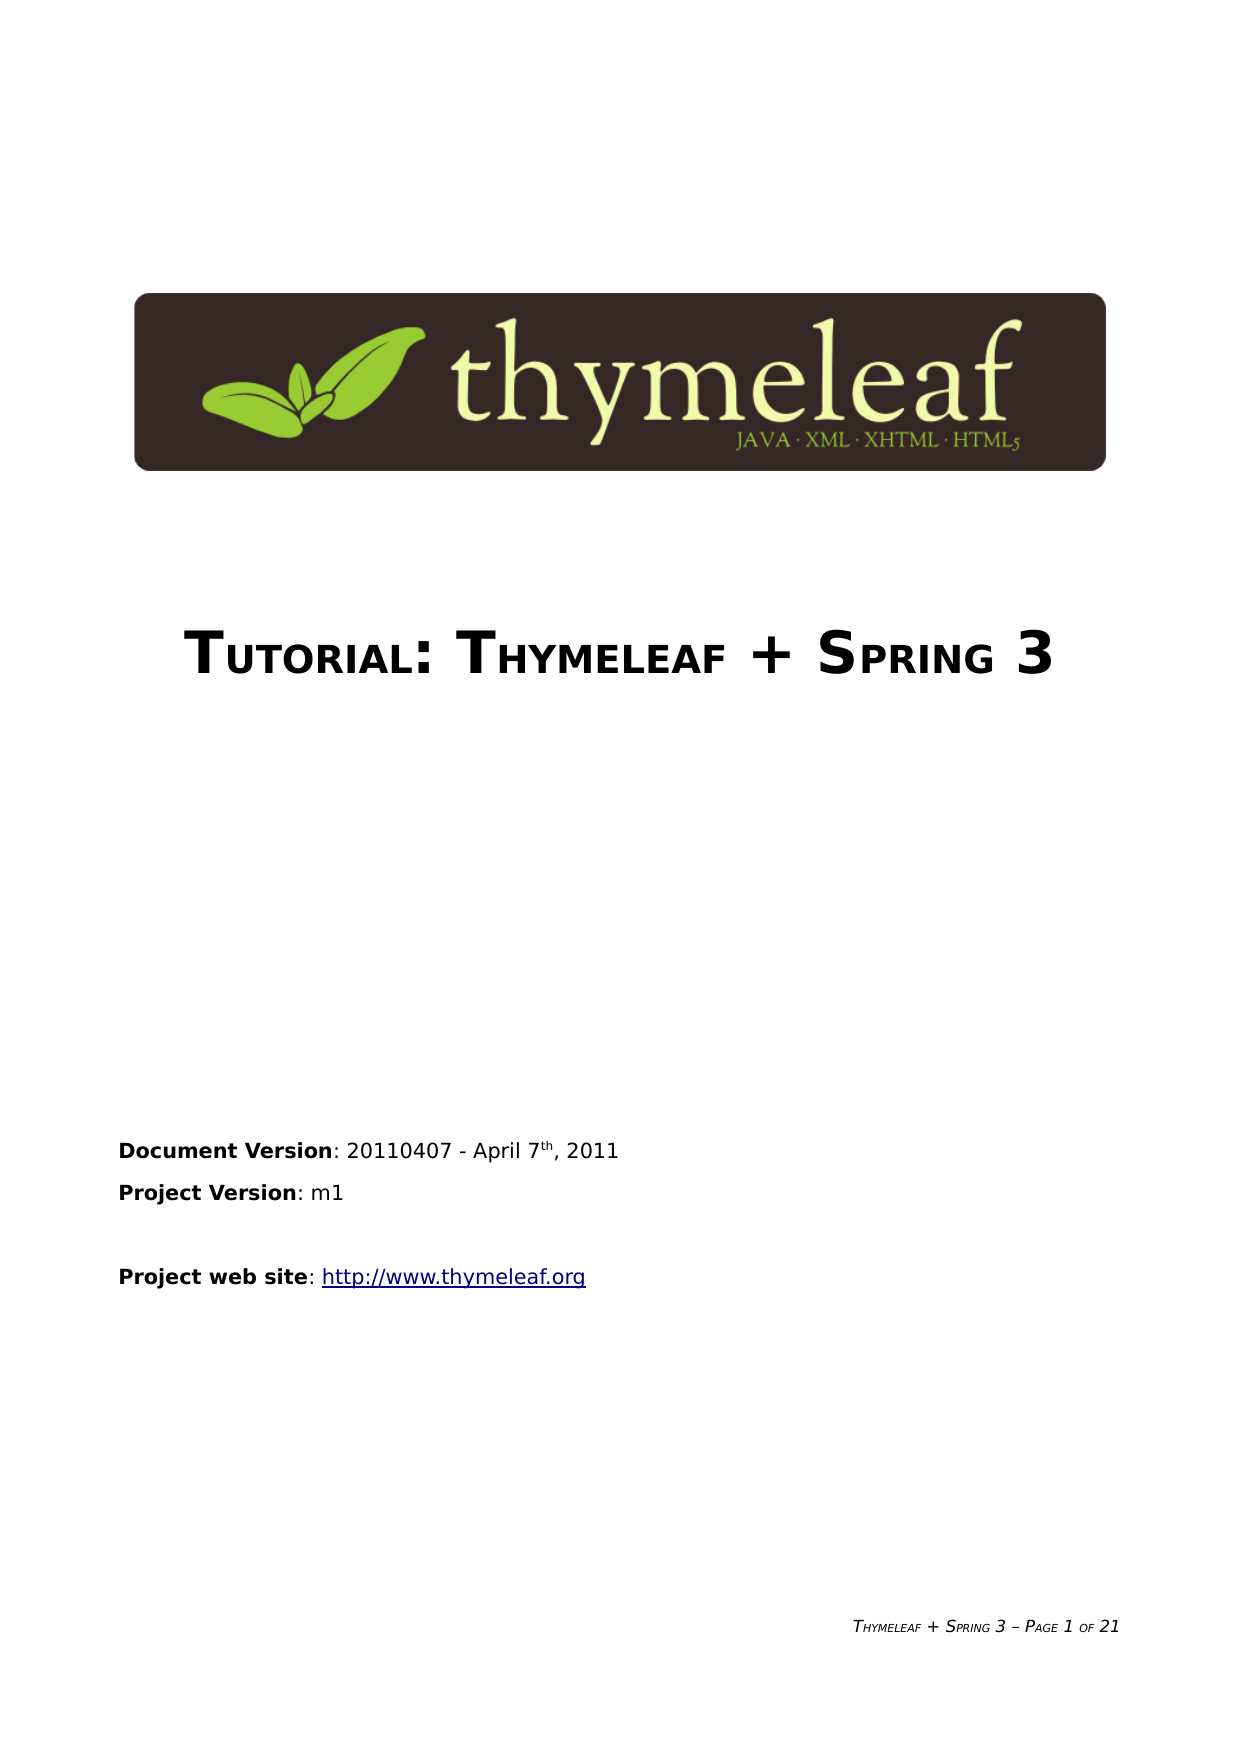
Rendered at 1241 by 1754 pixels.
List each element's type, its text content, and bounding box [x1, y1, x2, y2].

text Project web site: http://www.thymeleaf.org [118, 1265, 1122, 1289]
picture [134, 293, 1106, 471]
text Project Version: m1 [118, 1181, 1122, 1206]
text Document Version: 20110407 - April 7th, 2011 [118, 1139, 1122, 1164]
title Tutorial: Thymeleaf + Spring 3 [118, 620, 1122, 688]
